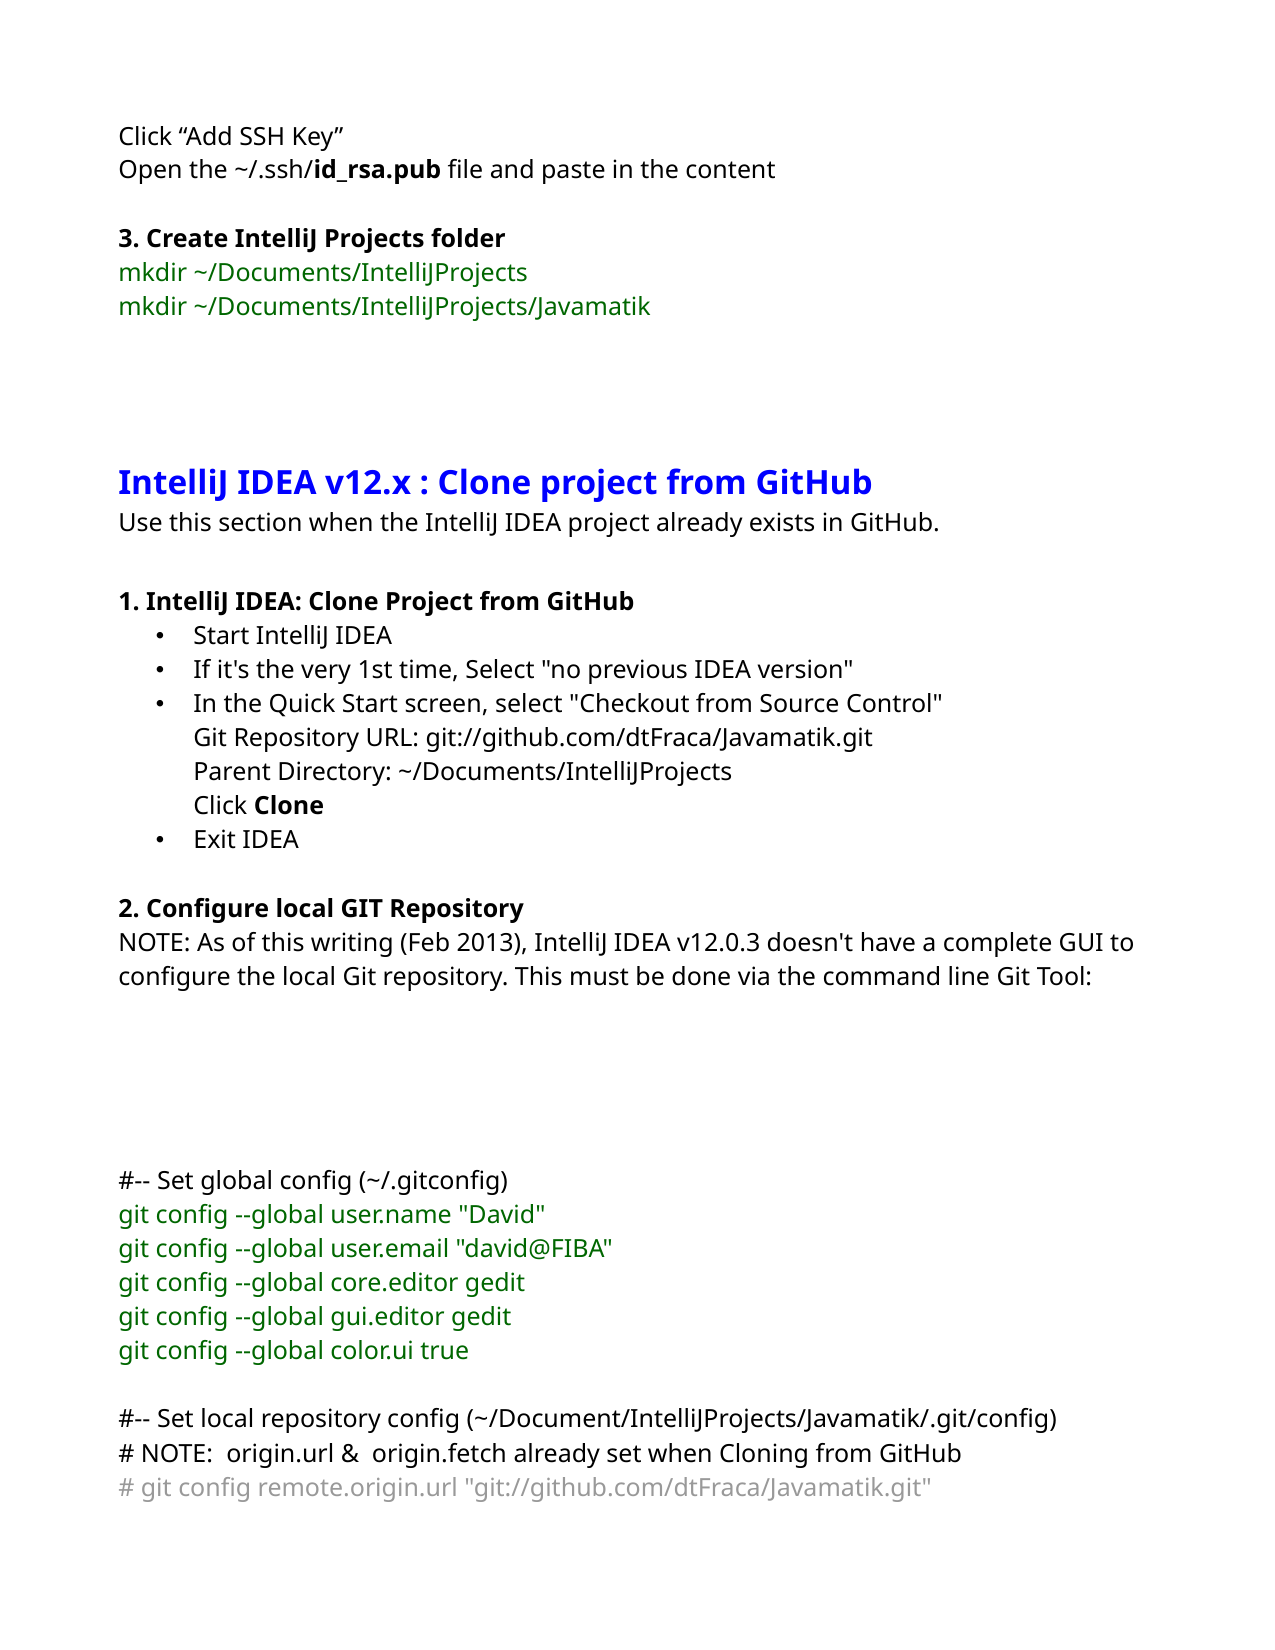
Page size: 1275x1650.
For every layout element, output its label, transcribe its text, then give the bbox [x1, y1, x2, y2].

text git config --global user.name "David" git config --global user.email "david@FIBA" git config --global core.editor gedit git config --global gui.editor gedit git config --global color.ui true #-- Set local repository config (~/Document/IntelliJProjects/Javamatik/.git/config) [118, 1197, 1157, 1435]
text IntelliJ IDEA v12.x : Clone project from GitHub [118, 459, 1157, 504]
text 2. Configure local GIT Repository [118, 890, 1157, 924]
text # git config remote.origin.url "git://github.com/dtFraca/Javamatik.git" [118, 1469, 1157, 1503]
list If it's the very 1st time, Select "no previous IDEA version" [156, 652, 1157, 686]
list In the Quick Start screen, select "Checkout from Source Control" Git Repository URL: git://github.com/dtFraca/Javamatik.git Parent Directory: ~/Documents/IntelliJProjects Click Clone [156, 686, 1157, 822]
list Start IntelliJ IDEA [156, 618, 1157, 652]
text Use this section when the IntelliJ IDEA project already exists in GitHub. [118, 504, 1157, 538]
text 3. Create IntelliJ Projects folder [118, 220, 1157, 254]
text # NOTE: origin.url & origin.fetch already set when Cloning from GitHub [118, 1435, 1157, 1469]
text NOTE: As of this writing (Feb 2013), IntelliJ IDEA v12.0.3 doesn't have a complete GUI to configure the local Git repository. This must be done via the command line Git Tool: [118, 924, 1157, 992]
text #-- Set global config (~/.gitconfig) [118, 1129, 1157, 1197]
text Click “Add SSH Key” Open the ~/.ssh/id_rsa.pub file and paste in the content [118, 118, 1157, 220]
text 1. IntelliJ IDEA: Clone Project from GitHub [118, 584, 1157, 618]
list Exit IDEA [156, 822, 1157, 856]
text mkdir ~/Documents/IntelliJProjects mkdir ~/Documents/IntelliJProjects/Javamatik [118, 254, 1157, 322]
